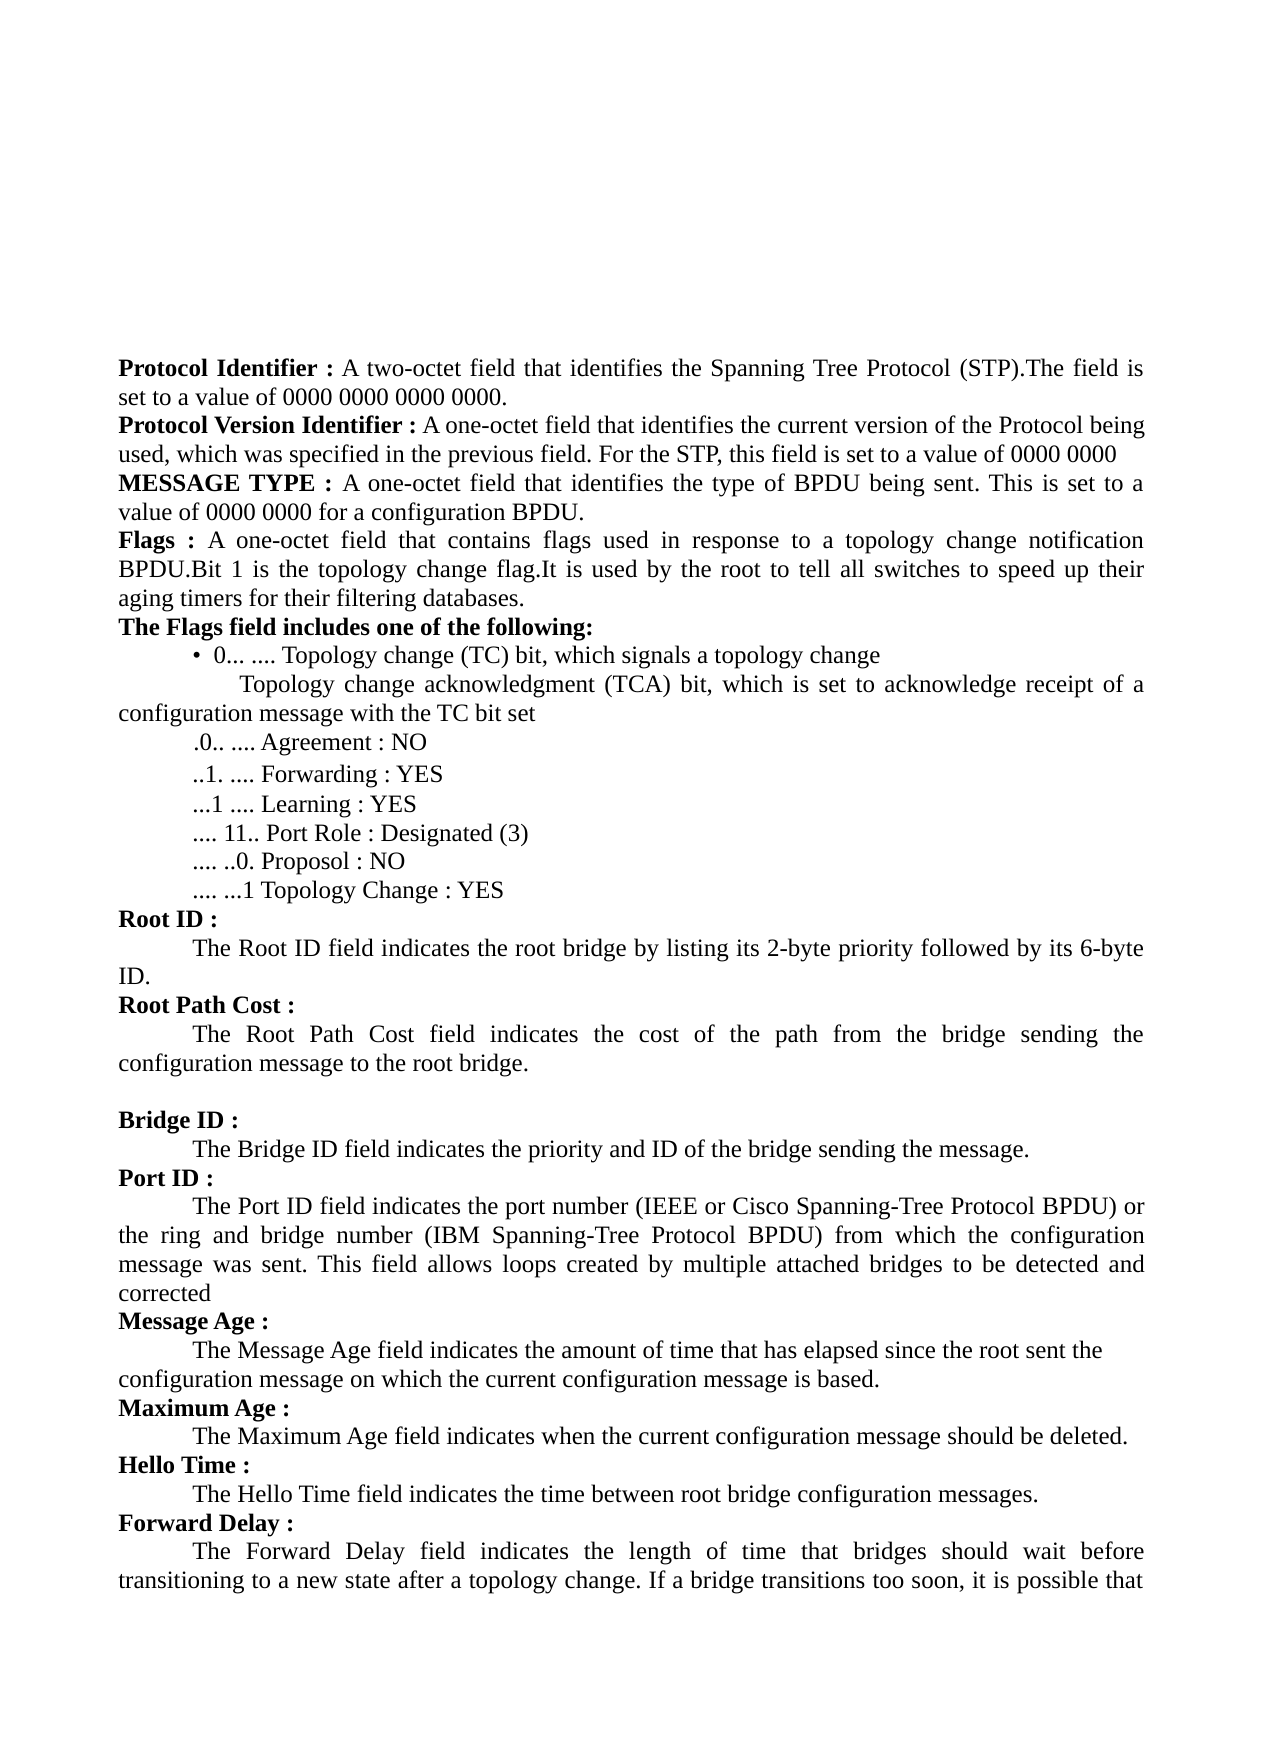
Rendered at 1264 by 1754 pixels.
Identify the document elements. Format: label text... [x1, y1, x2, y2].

text .... 11.. Port Role : Designated (3) [118, 818, 1146, 846]
text The Message Age field indicates the amount of time that has elapsed since the root sent the [118, 1335, 1146, 1364]
text ..1. .... Forwarding : YES [118, 755, 1146, 789]
text Message Age : [118, 1306, 1146, 1335]
text Maximum Age : [118, 1393, 1146, 1421]
text The Hello Time field indicates the time between root bridge configuration messages. [118, 1479, 1146, 1508]
text The Port ID field indicates the port number (IEEE or Cisco Spanning-Tree Protocol BPDU) or the ring and bridge number (IBM Spanning-Tree Protocol BPDU) from which the configuration message was sent. This field allows loops created by multiple attached bridges to be detected and corrected [118, 1191, 1146, 1306]
text Forward Delay : [118, 1508, 1146, 1536]
text Protocol Identifier : A two-octet field that identifies the Spanning Tree Protocol (STP).The field is set to a value of 0000 0000 0000 0000. [118, 353, 1146, 410]
text .0.. .... Agreement : NO [118, 727, 1146, 755]
text Hello Time : [118, 1450, 1146, 1479]
text Port ID : [118, 1163, 1146, 1191]
text The Flags field includes one of the following: [118, 612, 1146, 640]
text The Root Path Cost field indicates the cost of the path from the bridge sending the configuration message to the root bridge. [118, 1019, 1146, 1076]
text Root ID : [118, 904, 1146, 933]
text Flags : A one-octet field that contains flags used in response to a topology change notification BPDU.Bit 1 is the topology change flag.It is used by the root to tell all switches to speed up their aging timers for their filtering databases. [118, 525, 1146, 612]
text ...1 .... Learning : YES [118, 789, 1146, 818]
text Bridge ID : [118, 1105, 1146, 1134]
text The Maximum Age field indicates when the current configuration message should be deleted. [118, 1421, 1146, 1450]
text Protocol Version Identifier : A one-octet field that identifies the current version of the Protocol being used, which was specified in the previous field. For the STP, this field is set to a value of 0000 0000 [118, 410, 1146, 468]
text Root Path Cost : [118, 990, 1146, 1019]
text Topology change acknowledgment (TCA) bit, which is set to acknowledge receipt of a configuration message with the TC bit set [118, 669, 1146, 727]
text The Bridge ID field indicates the priority and ID of the bridge sending the message. [118, 1134, 1146, 1163]
text .... ...1 Topology Change : YES [118, 875, 1146, 904]
text MESSAGE TYPE : A one-octet field that identifies the type of BPDU being sent. This is set to a value of 0000 0000 for a configuration BPDU. [118, 468, 1146, 525]
text The Root ID field indicates the root bridge by listing its 2-byte priority followed by its 6-byte ID. [118, 933, 1146, 990]
text configuration message on which the current configuration message is based. [118, 1364, 1146, 1393]
text • 0... .... Topology change (TC) bit, which signals a topology change [118, 640, 1146, 669]
text The Forward Delay field indicates the length of time that bridges should wait before transitioning to a new state after a topology change. If a bridge transitions too soon, it is possible that [118, 1536, 1146, 1594]
text .... ..0. Proposol : NO [118, 846, 1146, 875]
